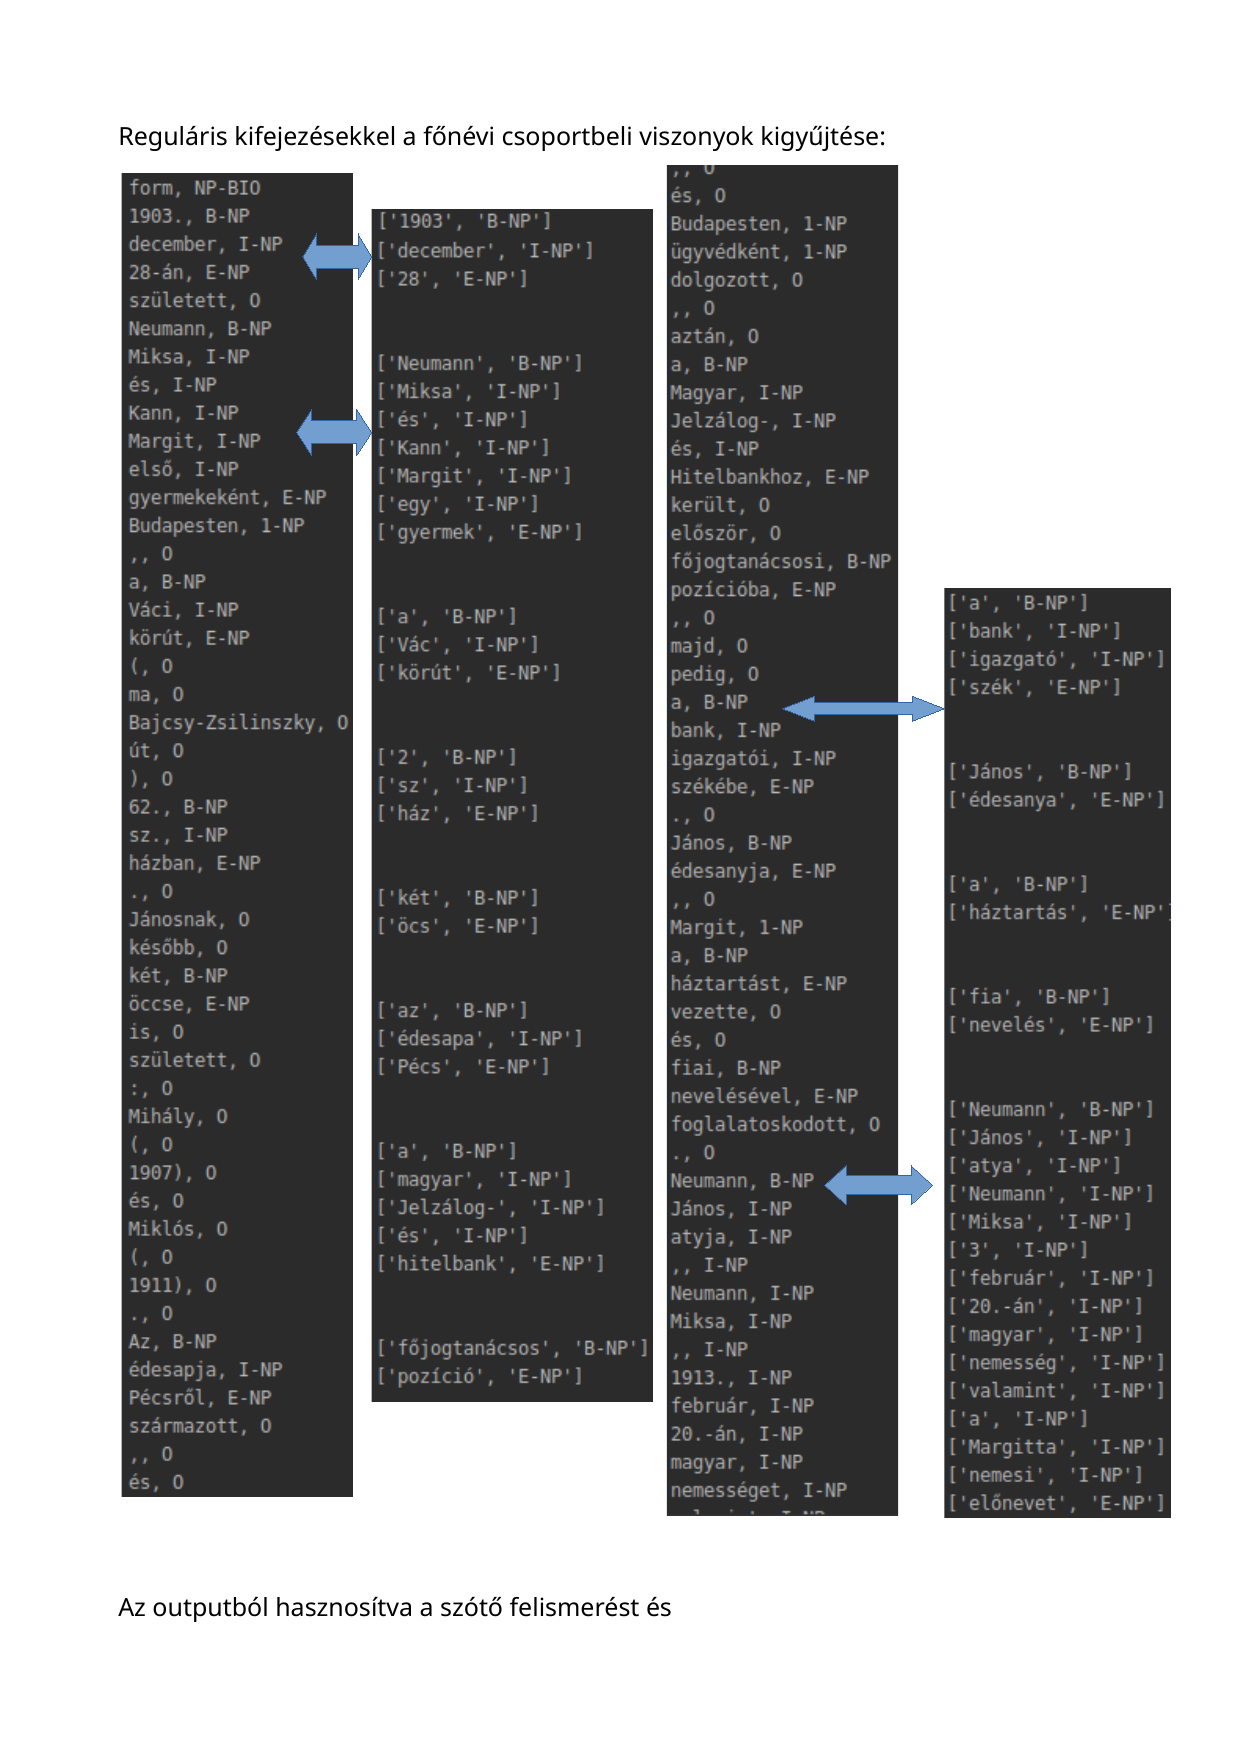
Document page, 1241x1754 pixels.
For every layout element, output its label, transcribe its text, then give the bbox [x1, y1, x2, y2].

text Reguláris kifejezésekkel a főnévi csoportbeli viszonyok kigyűjtése: [118, 118, 1122, 152]
picture [666, 165, 899, 1516]
text Az outputból hasznosítva a szótő felismerést és [118, 1590, 1122, 1624]
picture [121, 173, 353, 1497]
picture [944, 588, 1171, 1518]
picture [371, 209, 653, 1402]
